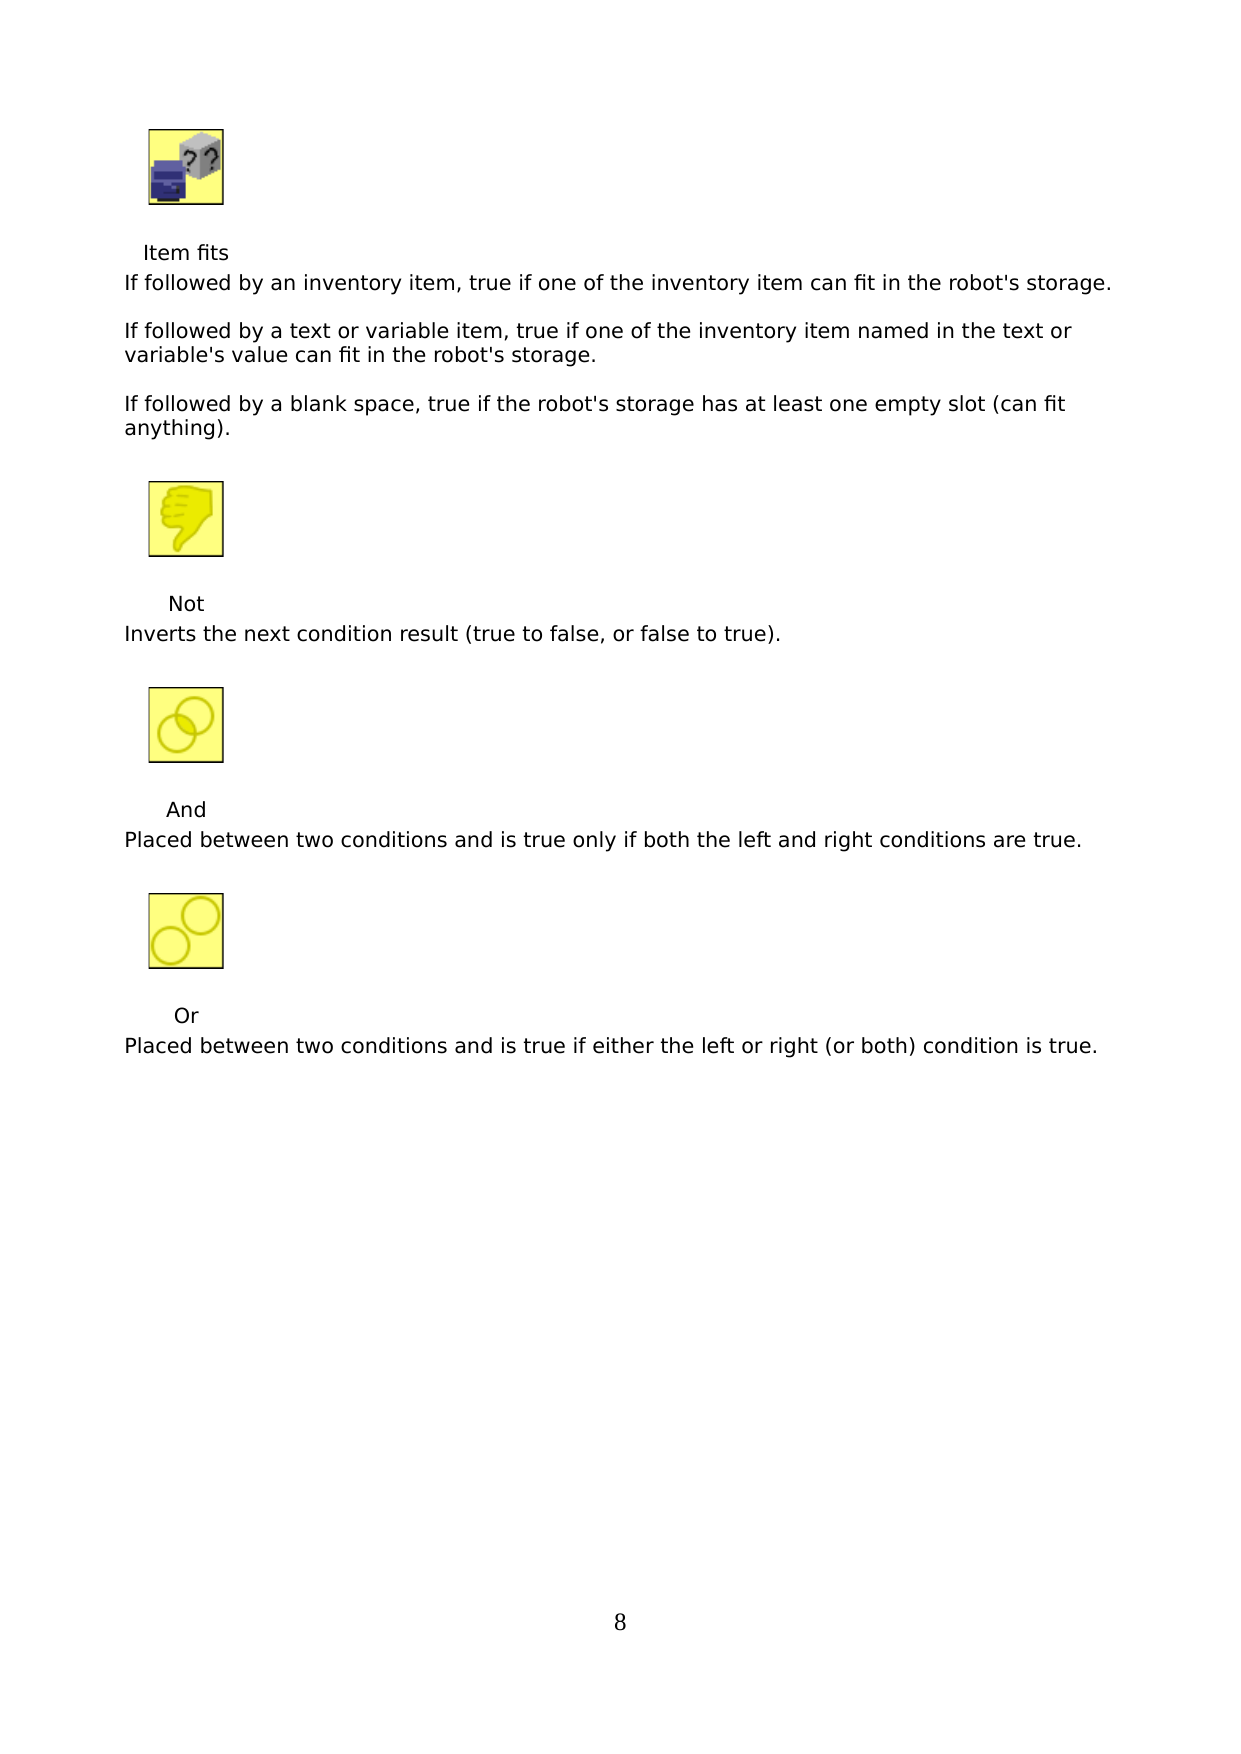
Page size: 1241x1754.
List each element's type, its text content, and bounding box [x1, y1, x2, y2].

table_header [620, 124, 744, 235]
table_cell [372, 999, 496, 1034]
table_header [248, 682, 372, 793]
table_header [992, 124, 1116, 235]
table_cell [620, 999, 744, 1034]
table_cell [372, 1130, 496, 1166]
table_header [868, 124, 992, 235]
table_header [868, 476, 992, 587]
table_header [124, 476, 248, 587]
table_header [372, 476, 496, 587]
table_cell [496, 587, 620, 622]
picture [148, 129, 224, 205]
table_cell Or [124, 999, 248, 1034]
table_header [620, 682, 744, 793]
table_header [744, 888, 868, 999]
table_header [992, 1094, 1116, 1130]
table_cell [248, 999, 372, 1034]
table_cell [992, 587, 1116, 622]
table_cell Not [124, 587, 248, 622]
picture [148, 687, 224, 763]
table_cell [496, 999, 620, 1034]
table_header [372, 1094, 496, 1130]
table_header [372, 124, 496, 235]
table_cell [992, 793, 1116, 828]
table_cell [868, 1130, 992, 1166]
table_cell [496, 235, 620, 271]
table_cell [620, 235, 744, 271]
table_header [868, 682, 992, 793]
table_header [496, 476, 620, 587]
table_cell [744, 587, 868, 622]
table_header [992, 476, 1116, 587]
table_cell [744, 235, 868, 271]
table_header [620, 476, 744, 587]
table_header [992, 682, 1116, 793]
picture [148, 893, 224, 969]
table_cell [868, 999, 992, 1034]
table_cell [248, 793, 372, 828]
table_header [744, 124, 868, 235]
table_header [248, 888, 372, 999]
table_header [620, 888, 744, 999]
table_header [868, 888, 992, 999]
table_cell [248, 235, 372, 271]
table_header [992, 888, 1116, 999]
table_header [868, 1094, 992, 1130]
table_cell [744, 999, 868, 1034]
table_header [248, 476, 372, 587]
table_cell [620, 793, 744, 828]
table_cell Inverts the next condition result (true to false, or false to true). [118, 470, 1122, 676]
table_header [744, 476, 868, 587]
table_cell [372, 793, 496, 828]
table_header [620, 1094, 744, 1130]
table_header [496, 124, 620, 235]
table_cell Placed between two conditions and is true if either the left or right (or both) condition is true. [118, 882, 1122, 1088]
table_header [248, 1094, 372, 1130]
table_header [496, 682, 620, 793]
table_cell [620, 587, 744, 622]
table_cell [372, 235, 496, 271]
picture [148, 481, 224, 557]
table_header [372, 888, 496, 999]
table_cell [992, 1130, 1116, 1166]
table_cell Placed between two conditions and is true only if both the left and right conditions are true. [118, 676, 1122, 882]
table_cell [118, 1088, 1122, 1195]
table_cell If followed by an inventory item, true if one of the inventory item can fit in the robot's storage. If followed by a text or variable item, true if one of the inventory item named in the text or variable's value can fit in the robot's storage. If followed by a blank space, true if the robot's storage has at least one empty slot (can fit anything). [118, 118, 1122, 470]
table_cell [496, 793, 620, 828]
table_cell [992, 235, 1116, 271]
table_cell [868, 235, 992, 271]
table_cell [124, 1130, 248, 1166]
table_header [744, 1094, 868, 1130]
table_header [124, 124, 248, 235]
table_cell [868, 793, 992, 828]
table_cell [248, 1130, 372, 1166]
table_cell [992, 999, 1116, 1034]
table_cell [496, 1130, 620, 1166]
table_header [372, 682, 496, 793]
table_cell [248, 587, 372, 622]
table_header [124, 888, 248, 999]
table_cell [744, 793, 868, 828]
table_cell Item fits [124, 235, 248, 271]
table_header [496, 1094, 620, 1130]
table_header [248, 124, 372, 235]
table_cell [744, 1130, 868, 1166]
table_header [124, 1094, 248, 1130]
table_header [744, 682, 868, 793]
table_cell [620, 1130, 744, 1166]
table_cell [372, 587, 496, 622]
table_cell [868, 587, 992, 622]
table_header [124, 682, 248, 793]
table_header [496, 888, 620, 999]
table_cell And [124, 793, 248, 828]
